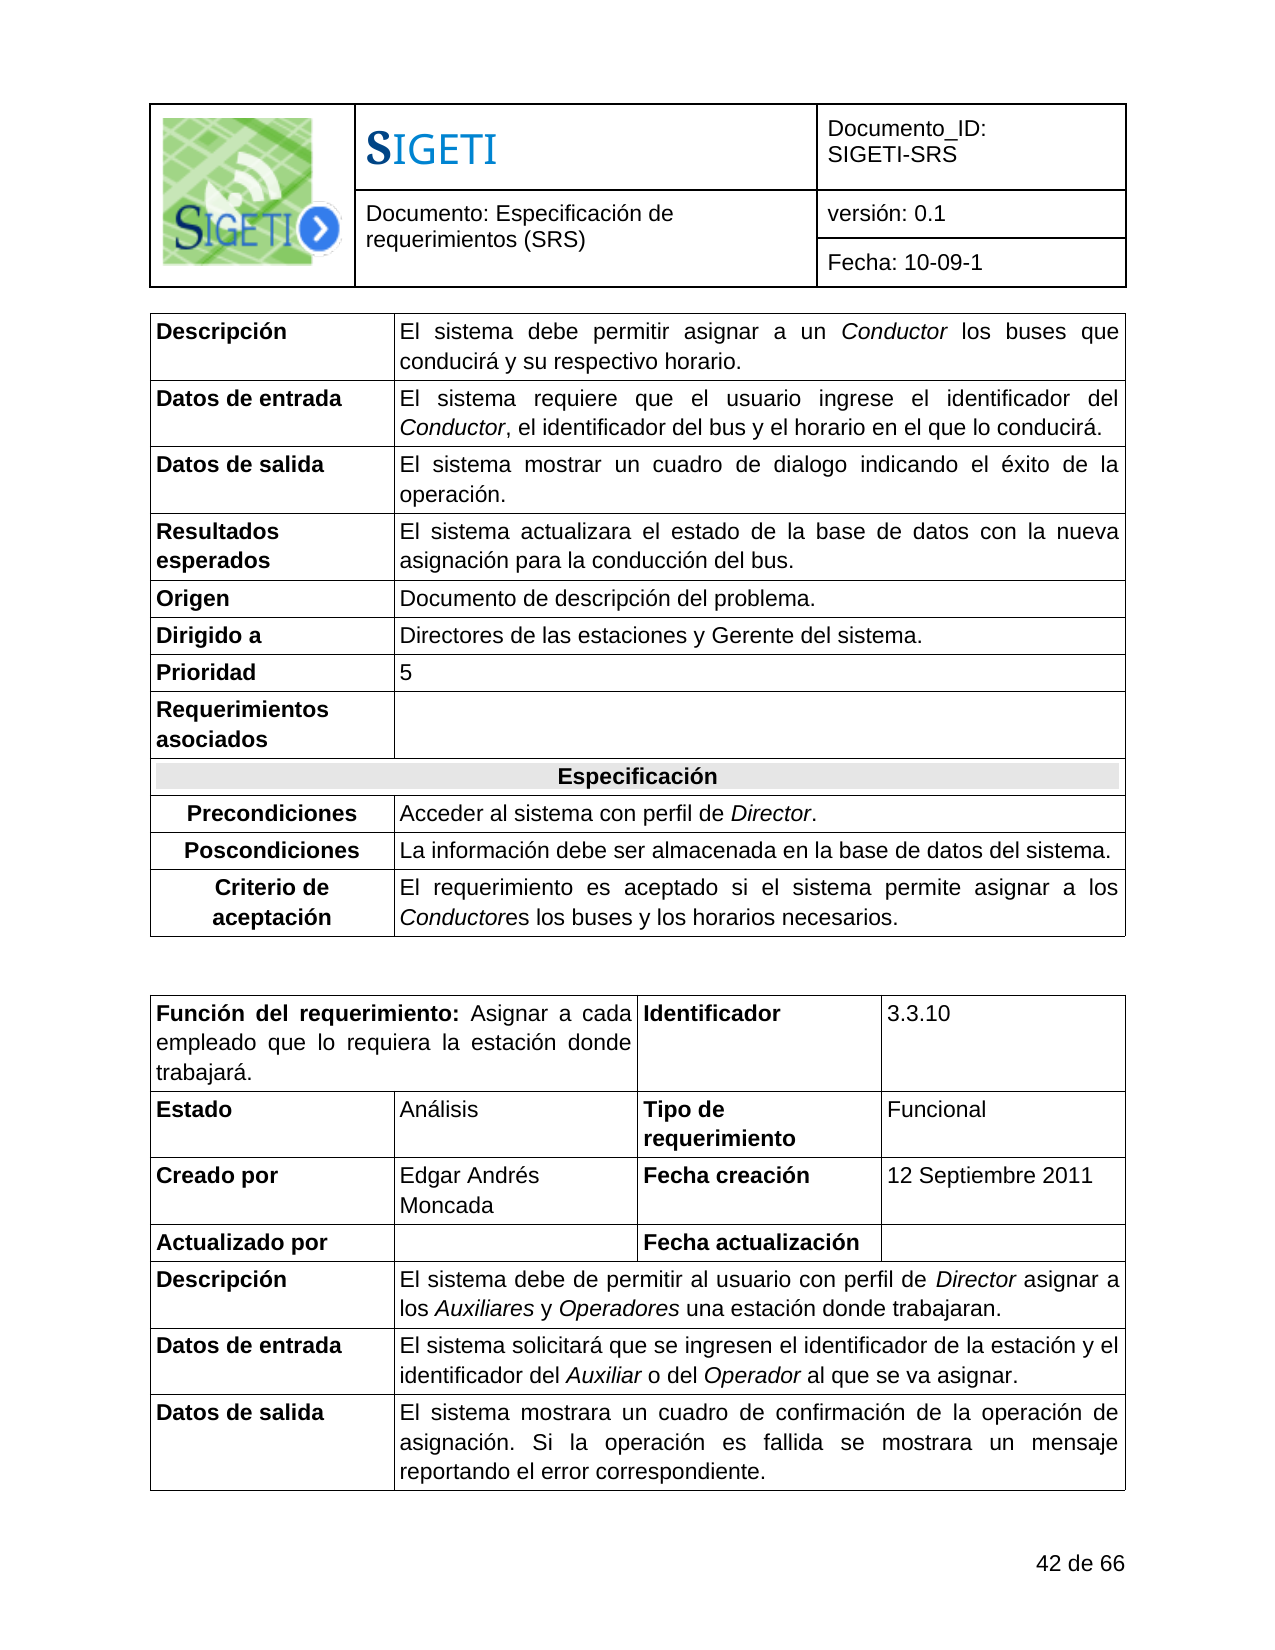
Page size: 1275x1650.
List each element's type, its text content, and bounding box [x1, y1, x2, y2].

table_cell Datos de entrada [151, 1329, 394, 1394]
table_header Identificador [638, 996, 881, 1091]
table_header Función del requerimiento: Asignar a cada empleado que lo requiera la estación donde trabajará. [151, 996, 637, 1091]
table_cell La información debe ser almacenada en la base de datos del sistema. [395, 833, 1125, 869]
table_cell Datos de salida [151, 447, 394, 513]
table_cell Directores de las estaciones y Gerente del sistema. [395, 618, 1125, 654]
table_cell [882, 1225, 1125, 1261]
table_cell Poscondiciones [151, 833, 394, 869]
table_cell Estado [151, 1092, 394, 1157]
table_cell 5 [395, 655, 1125, 691]
table_cell El sistema requiere que el usuario ingrese el identificador del Conductor, el identificador del bus y el horario en el que lo conducirá. [395, 381, 1125, 446]
table_cell Datos de salida [151, 1395, 394, 1490]
table_cell El requerimiento es aceptado si el sistema permite asignar a los Conductores los buses y los horarios necesarios. [395, 870, 1125, 936]
table_cell Fecha actualización [638, 1225, 881, 1261]
table_cell Requerimientos asociados [151, 692, 394, 758]
table_cell Especificación [151, 759, 1125, 795]
table_cell Descripción [151, 314, 394, 380]
table_cell Documento de descripción del problema. [395, 581, 1125, 617]
table_cell Funcional [882, 1092, 1125, 1157]
table_header 3.3.10 [882, 996, 1125, 1091]
table_cell Acceder al sistema con perfil de Director. [395, 796, 1125, 832]
table_cell [395, 692, 1125, 758]
table_cell El sistema solicitará que se ingresen el identificador de la estación y el identificador del Auxiliar o del Operador al que se va asignar. [395, 1329, 1125, 1394]
table_cell Criterio de aceptación [151, 870, 394, 936]
table_cell Tipo de requerimiento [638, 1092, 881, 1157]
table_cell Análisis [395, 1092, 637, 1157]
table_cell El sistema mostrara un cuadro de confirmación de la operación de asignación. Si la operación es fallida se mostrara un mensaje reportando el error correspondiente. [395, 1395, 1125, 1490]
table_cell Dirigido a [151, 618, 394, 654]
table_cell El sistema debe permitir asignar a un Conductor los buses que conducirá y su respectivo horario. [395, 314, 1125, 380]
table_cell Prioridad [151, 655, 394, 691]
table_cell El sistema mostrar un cuadro de dialogo indicando el éxito de la operación. [395, 447, 1125, 513]
table_cell Creado por [151, 1158, 394, 1224]
table_cell Origen [151, 581, 394, 617]
table_cell El sistema debe de permitir al usuario con perfil de Director asignar a los Auxiliares y Operadores una estación donde trabajaran. [395, 1262, 1125, 1327]
table_cell Precondiciones [151, 796, 394, 832]
table_cell Datos de entrada [151, 381, 394, 446]
table_cell Descripción [151, 1262, 394, 1327]
table_cell El sistema actualizara el estado de la base de datos con la nueva asignación para la conducción del bus. [395, 514, 1125, 579]
table_cell Resultados esperados [151, 514, 394, 579]
table_cell 12 Septiembre 2011 [882, 1158, 1125, 1224]
table_cell [395, 1225, 637, 1261]
table_cell Edgar Andrés Moncada [395, 1158, 637, 1224]
table_cell Actualizado por [151, 1225, 394, 1261]
picture [162, 118, 343, 266]
table_cell Fecha creación [638, 1158, 881, 1224]
